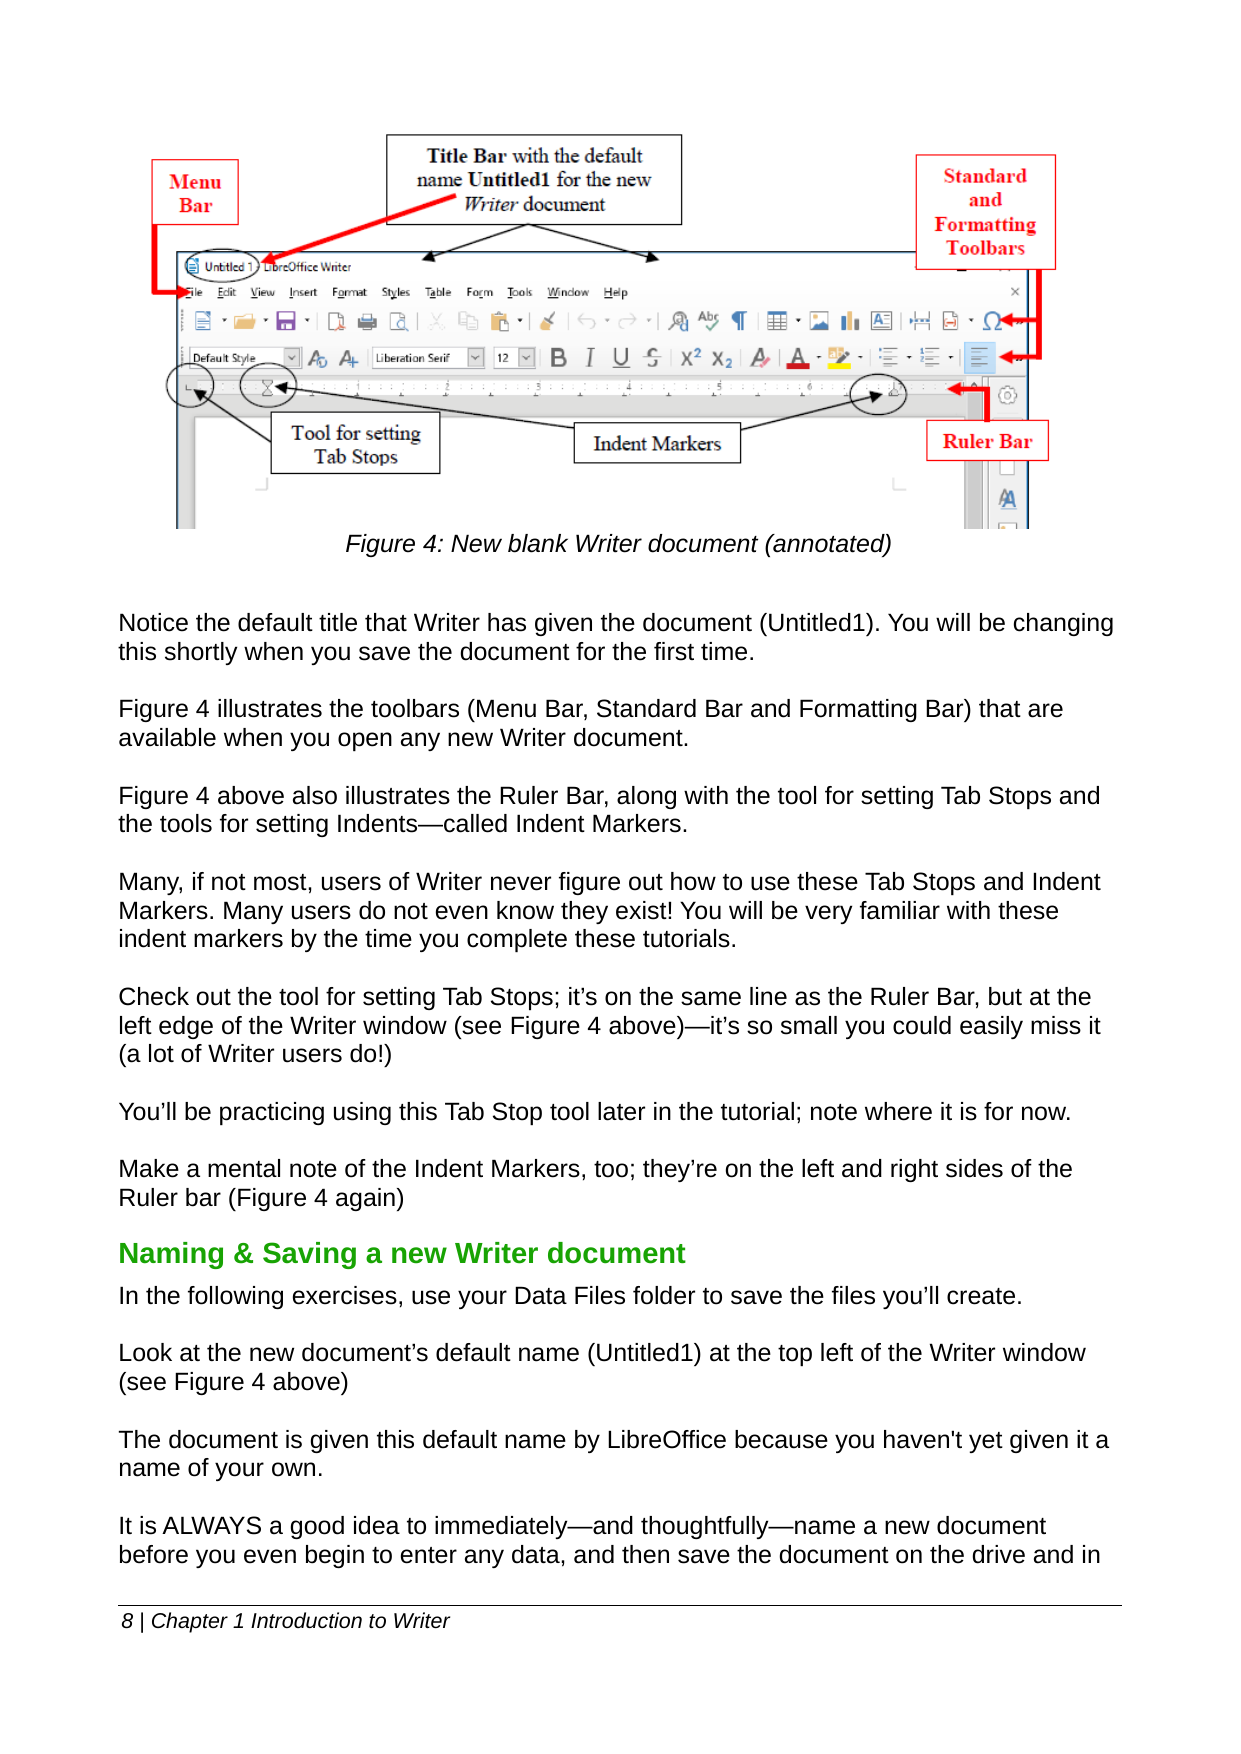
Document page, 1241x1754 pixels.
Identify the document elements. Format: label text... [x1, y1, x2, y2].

text You’ll be practicing using this Tab Stop tool later in the tutorial; note where it is for now. [118, 1097, 1122, 1126]
subtitle Naming & Saving a new Writer document [118, 1236, 1122, 1269]
text The document is given this default name by LibreOffice because you haven't yet given it a name of your own. [118, 1425, 1122, 1482]
text Many, if not most, users of Writer never figure out how to use these Tab Stops and Indent Markers. Many users do not even know they exist! You will be very familiar with these indent markers by the time you complete these tutorials. [118, 867, 1122, 953]
text Look at the new document’s default name (Untitled1) at the top left of the Writer window (see Figure 4 above) [118, 1338, 1122, 1396]
text Check out the tool for setting Tab Stops; it’s on the same line as the Ruler Bar, but at the left edge of the Writer window (see Figure 4 above)—it’s so small you could easily miss it (a lot of Writer users do!) [118, 982, 1122, 1068]
text Make a mental note of the Indent Markers, too; they’re on the left and right sides of the Ruler bar (Figure 4 again) [118, 1154, 1122, 1212]
picture [130, 118, 1110, 529]
text In the following exercises, use your Data Files folder to save the files you’ll create. [118, 1281, 1122, 1310]
text Notice the default title that Writer has given the document (Untitled1). You will be changing this shortly when you save the document for the first time. [118, 608, 1122, 666]
text Figure 4 above also illustrates the Ruler Bar, along with the tool for setting Tab Stops and the tools for setting Indents—called Indent Markers. [118, 781, 1122, 838]
text Figure 4 illustrates the toolbars (Menu Bar, Standard Bar and Formatting Bar) that are available when you open any new Writer document. [118, 694, 1122, 752]
text It is ALWAYS a good idea to immediately—and thoughtfully—name a new document before you even begin to enter any data, and then save the document on the drive and in [118, 1511, 1122, 1568]
text Figure 4: New blank Writer document (annotated) [131, 529, 1110, 557]
